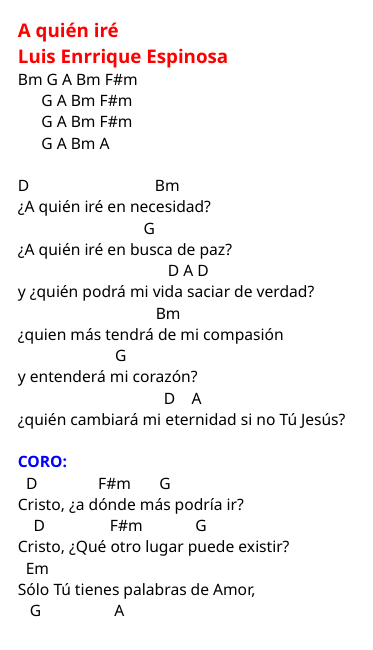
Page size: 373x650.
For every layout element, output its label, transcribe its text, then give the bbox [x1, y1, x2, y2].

text D A [18, 387, 354, 409]
text ¿A quién iré en necesidad? [18, 196, 354, 217]
text ¿quien más tendrá de mi compasión [18, 324, 354, 345]
text Cristo, ¿Qué otro lugar puede existir? [18, 536, 354, 557]
text G A Bm A [18, 132, 354, 154]
text G A Bm F#m [18, 111, 354, 132]
text D F#m G [18, 515, 354, 536]
text A quién iré [18, 18, 354, 43]
text CORO: [18, 451, 354, 472]
text D F#m G [18, 472, 354, 494]
text D Bm [18, 175, 354, 196]
text Bm [18, 302, 354, 324]
text D A D [18, 260, 354, 281]
text y ¿quién podrá mi vida saciar de verdad? [18, 281, 354, 302]
text Cristo, ¿a dónde más podría ir? [18, 494, 354, 515]
text G [18, 217, 354, 239]
text G A [18, 600, 354, 621]
text G A Bm F#m [18, 90, 354, 111]
text ¿quién cambiará mi eternidad si no Tú Jesús? [18, 409, 354, 430]
text ¿A quién iré en busca de paz? [18, 239, 354, 260]
text Sólo Tú tienes palabras de Amor, [18, 579, 354, 600]
text Luis Enrrique Espinosa [18, 43, 354, 69]
text Bm G A Bm F#m [18, 69, 354, 90]
text G [18, 345, 354, 366]
text y entenderá mi corazón? [18, 366, 354, 387]
text Em [18, 557, 354, 579]
